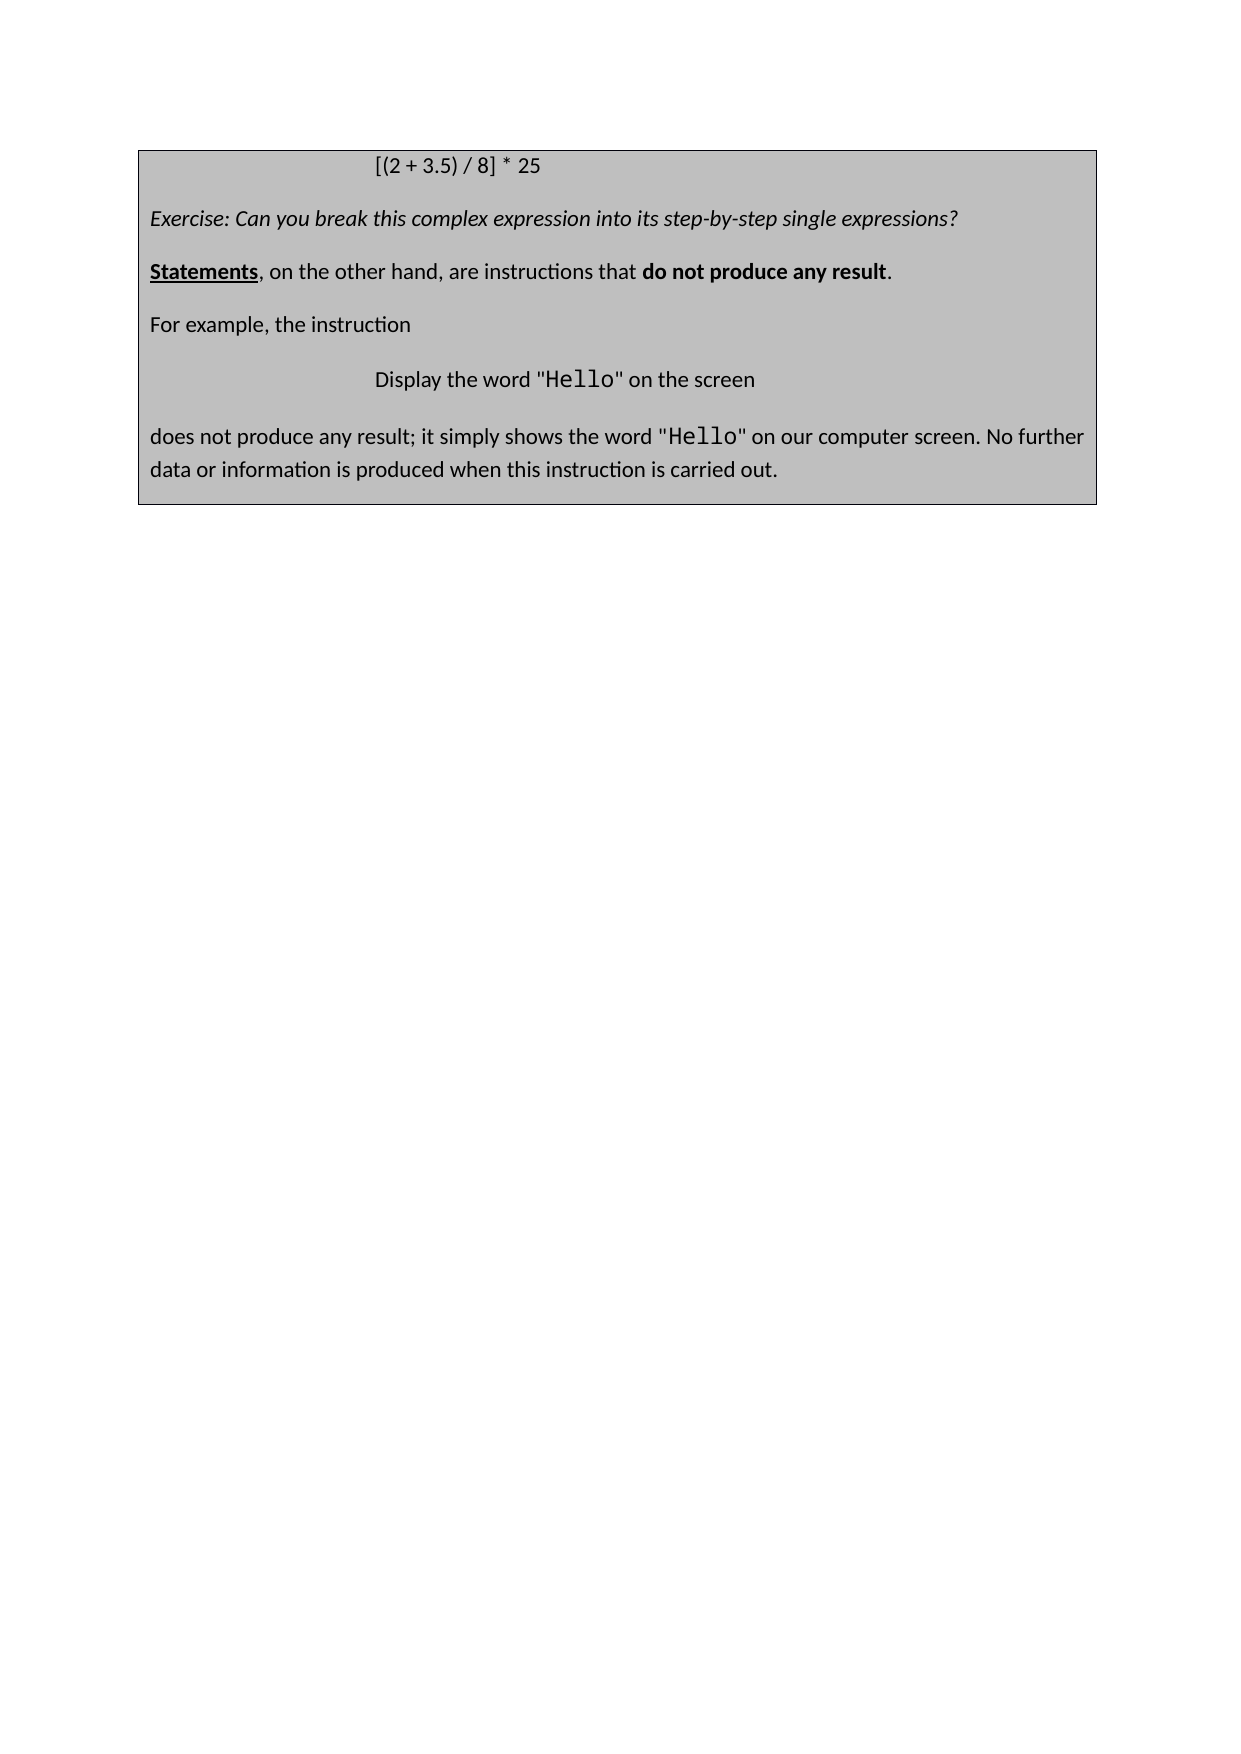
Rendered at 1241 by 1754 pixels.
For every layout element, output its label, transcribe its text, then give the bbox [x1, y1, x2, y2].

table_header [(2 + 3.5) / 8] * 25 Exercise: Can you break this complex expression into its step-by-step single expressions? Statements, on the other hand, are instructions that do not produce any result. For example, the instruction Display the word "Hello" on the screen does not produce any result; it simply shows the word "Hello" on our computer screen. No further data or information is produced when this instruction is carried out. [139, 151, 1096, 504]
